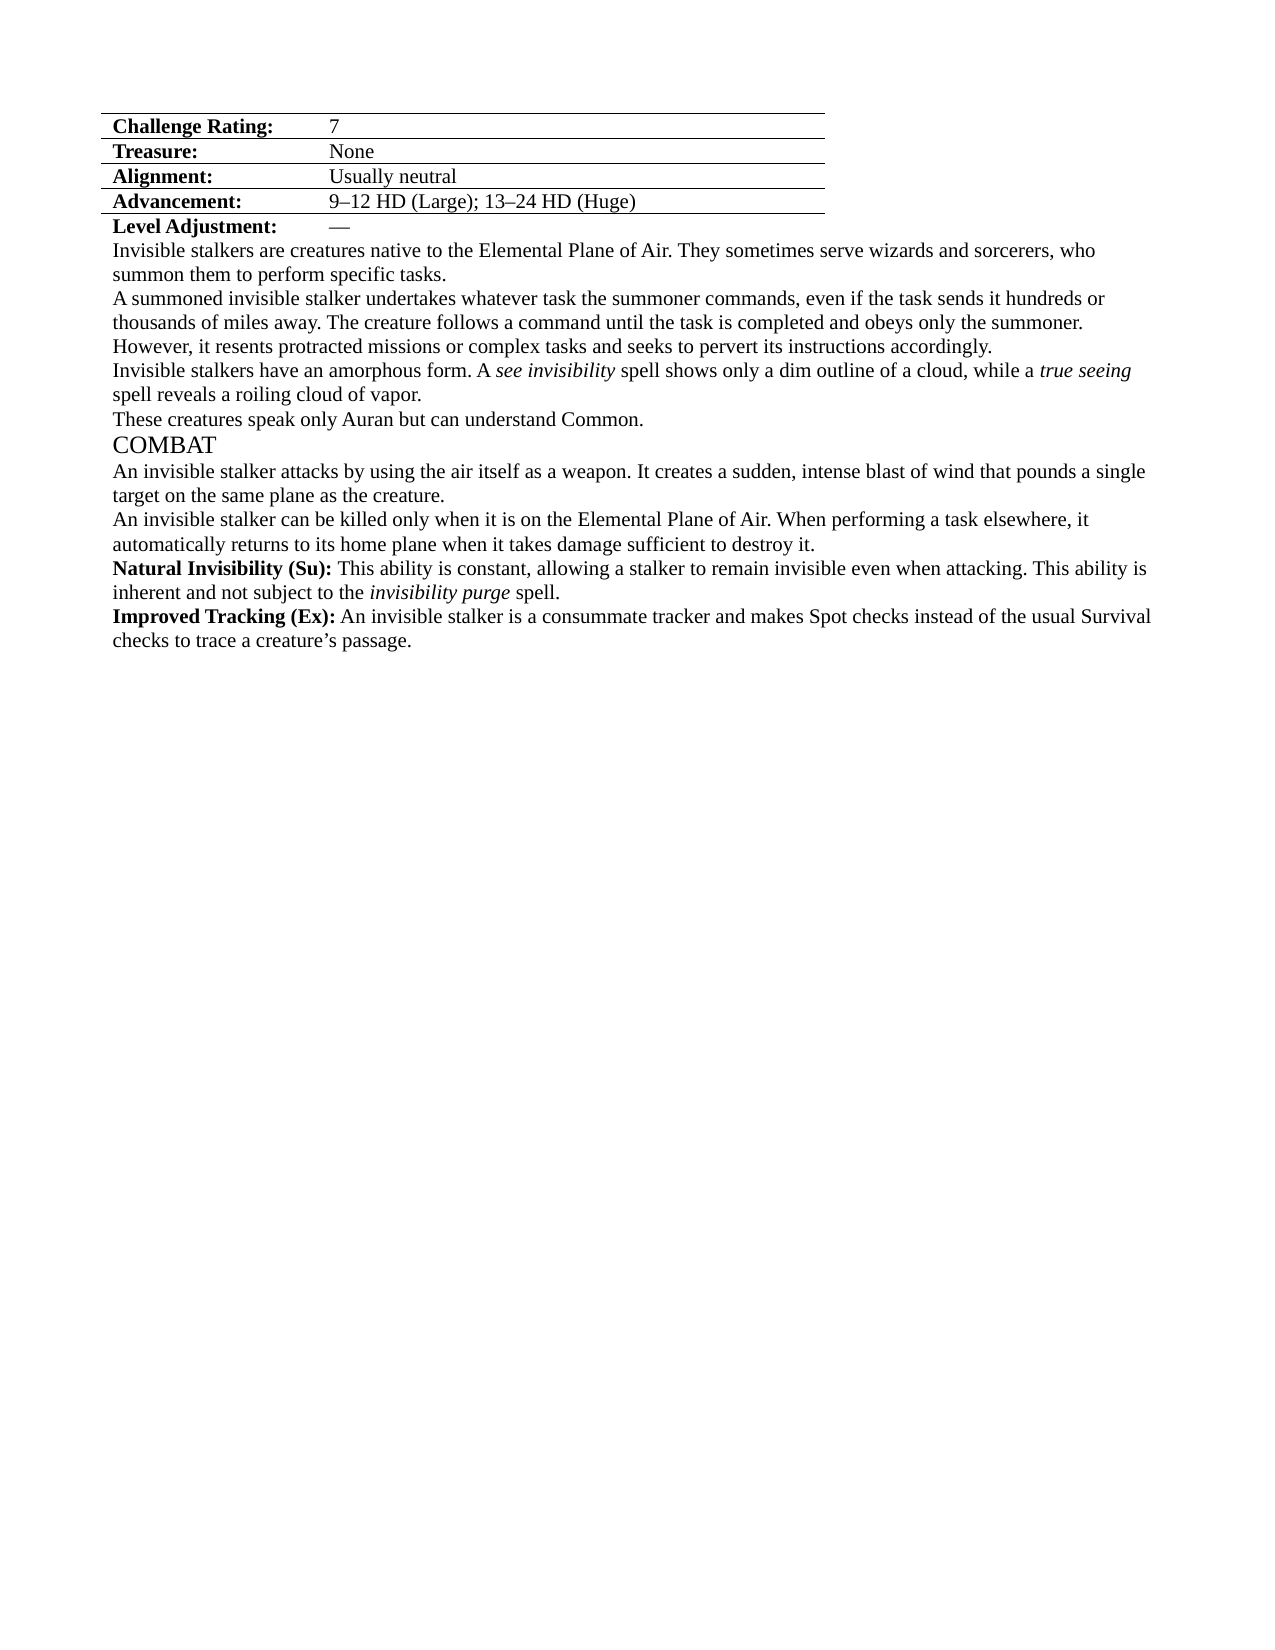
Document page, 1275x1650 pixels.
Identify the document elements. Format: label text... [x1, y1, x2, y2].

table_cell Challenge Rating: [101, 114, 318, 138]
text Improved Tracking (Ex): An invisible stalker is a consummate tracker and makes Spot checks instead of the usual Survival checks to trace a creature’s passage. [112, 604, 1162, 652]
table_cell Advancement: [101, 189, 318, 213]
text Natural Invisibility (Su): This ability is constant, allowing a stalker to remain invisible even when attacking. This ability is inherent and not subject to the invisibility purge spell. [112, 556, 1162, 604]
text An invisible stalker attacks by using the air itself as a weapon. It creates a sudden, intense blast of wind that pounds a single target on the same plane as the creature. [112, 459, 1162, 507]
table_cell Treasure: [101, 139, 318, 163]
text Invisible stalkers are creatures native to the Elemental Plane of Air. They sometimes serve wizards and sorcerers, who summon them to perform specific tasks. [112, 238, 1162, 286]
table_cell Alignment: [101, 164, 318, 188]
text COMBAT [112, 431, 1162, 459]
table_cell 7 [318, 114, 825, 138]
table_cell Level Adjustment: [101, 214, 318, 238]
text Invisible stalkers have an amorphous form. A see invisibility spell shows only a dim outline of a cloud, while a true seeing spell reveals a roiling cloud of vapor. [112, 358, 1162, 406]
text These creatures speak only Auran but can understand Common. [112, 406, 1162, 431]
text An invisible stalker can be killed only when it is on the Elemental Plane of Air. When performing a task elsewhere, it automatically returns to its home plane when it takes damage sufficient to destroy it. [112, 507, 1162, 556]
table_cell 9–12 HD (Large); 13–24 HD (Huge) [318, 189, 825, 213]
table_cell — [318, 214, 825, 238]
table_cell Usually neutral [318, 164, 825, 188]
text A summoned invisible stalker undertakes whatever task the summoner commands, even if the task sends it hundreds or thousands of miles away. The creature follows a command until the task is completed and obeys only the summoner. However, it resents protracted missions or complex tasks and seeks to pervert its instructions accordingly. [112, 286, 1162, 358]
table_cell None [318, 139, 825, 163]
